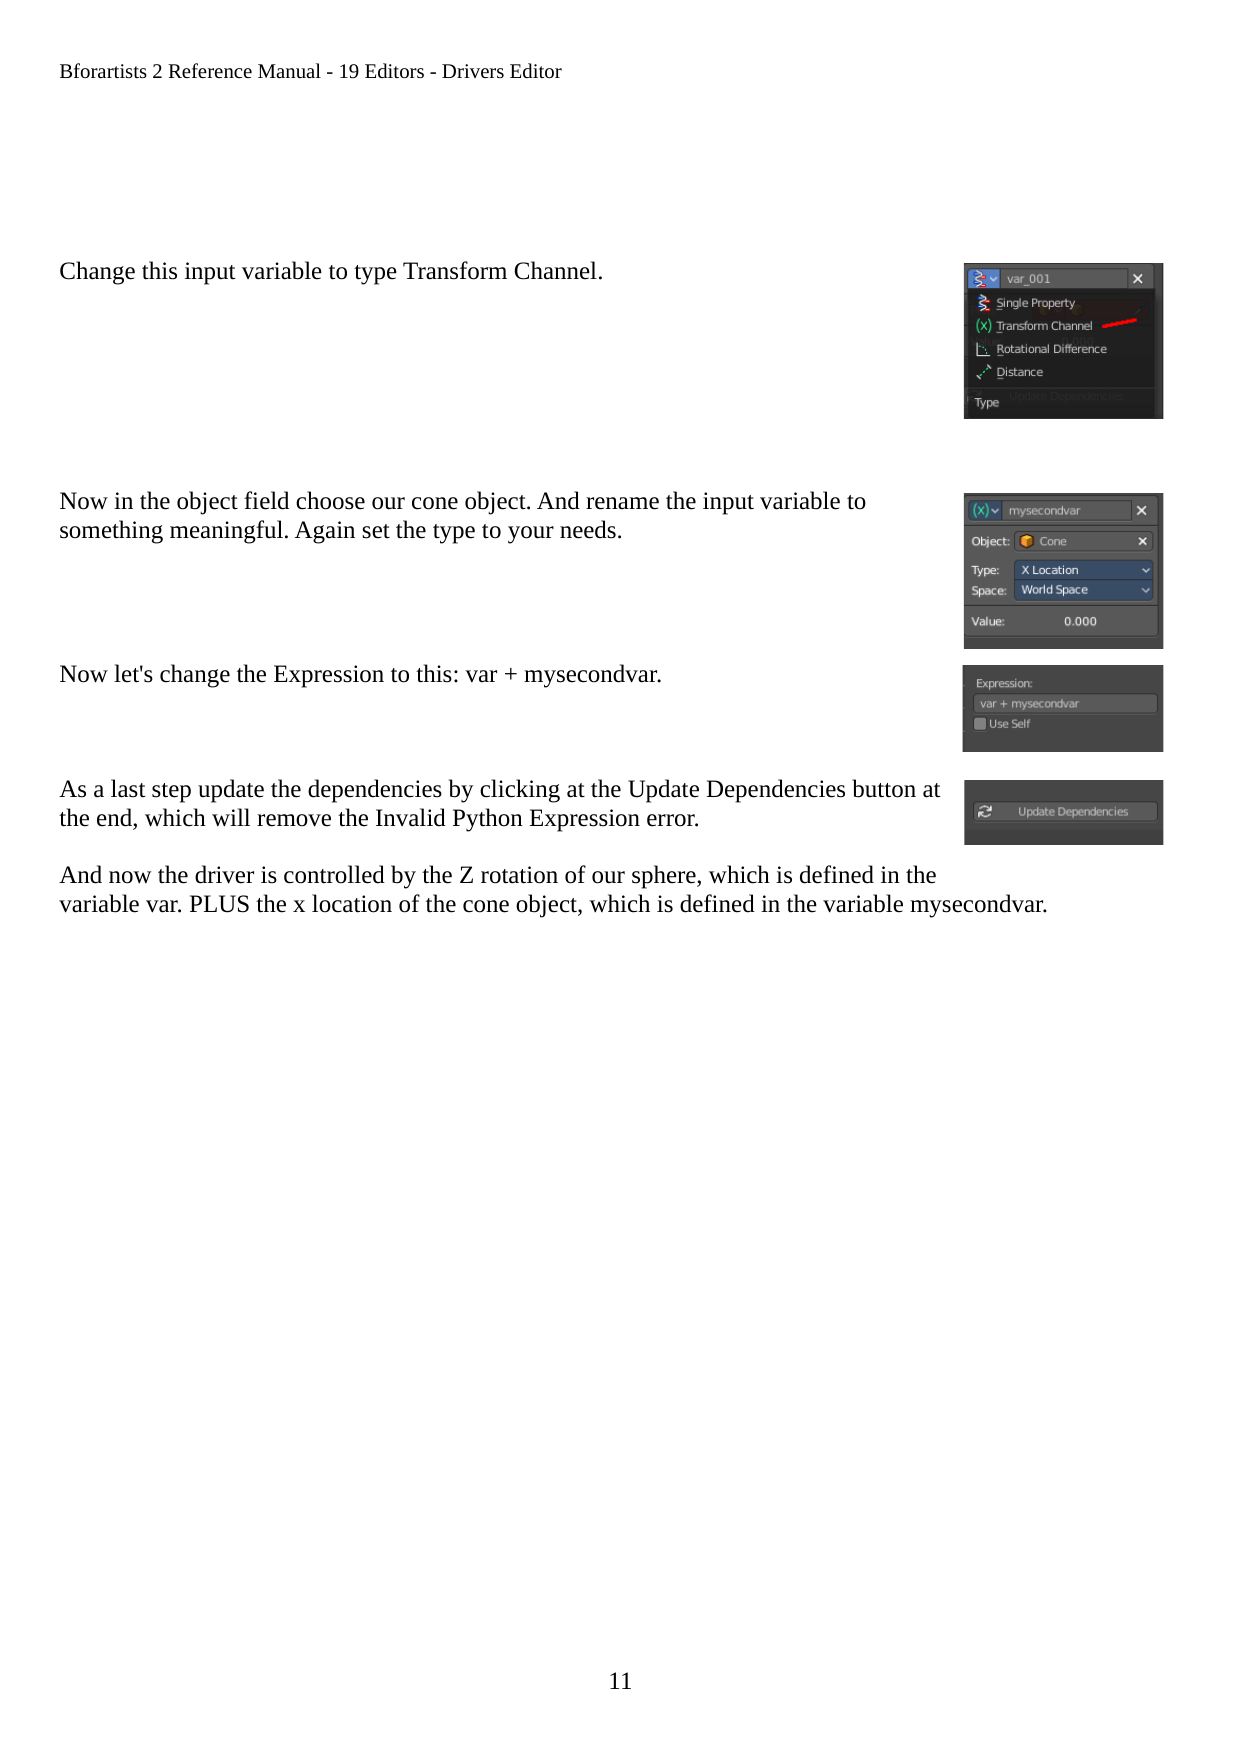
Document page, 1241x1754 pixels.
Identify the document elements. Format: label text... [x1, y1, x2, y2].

text As a last step update the dependencies by clicking at the Update Dependencies button at the end, which will remove the Invalid Python Expression error. [59, 774, 1181, 831]
text Now in the object field choose our cone object. And rename the input variable to something meaningful. Again set the type to your needs. [59, 486, 1181, 544]
picture [963, 493, 1164, 649]
picture [963, 263, 1164, 419]
picture [962, 665, 1164, 752]
text And now the driver is controlled by the Z rotation of our sphere, which is defined in the variable var. PLUS the x location of the cone object, which is defined in the variable mysecondvar. [59, 860, 1181, 918]
picture [964, 780, 1164, 845]
text Change this input variable to type Transform Channel. [59, 256, 1181, 285]
text Now let's change the Expression to this: var + mysecondvar. [59, 659, 1181, 688]
